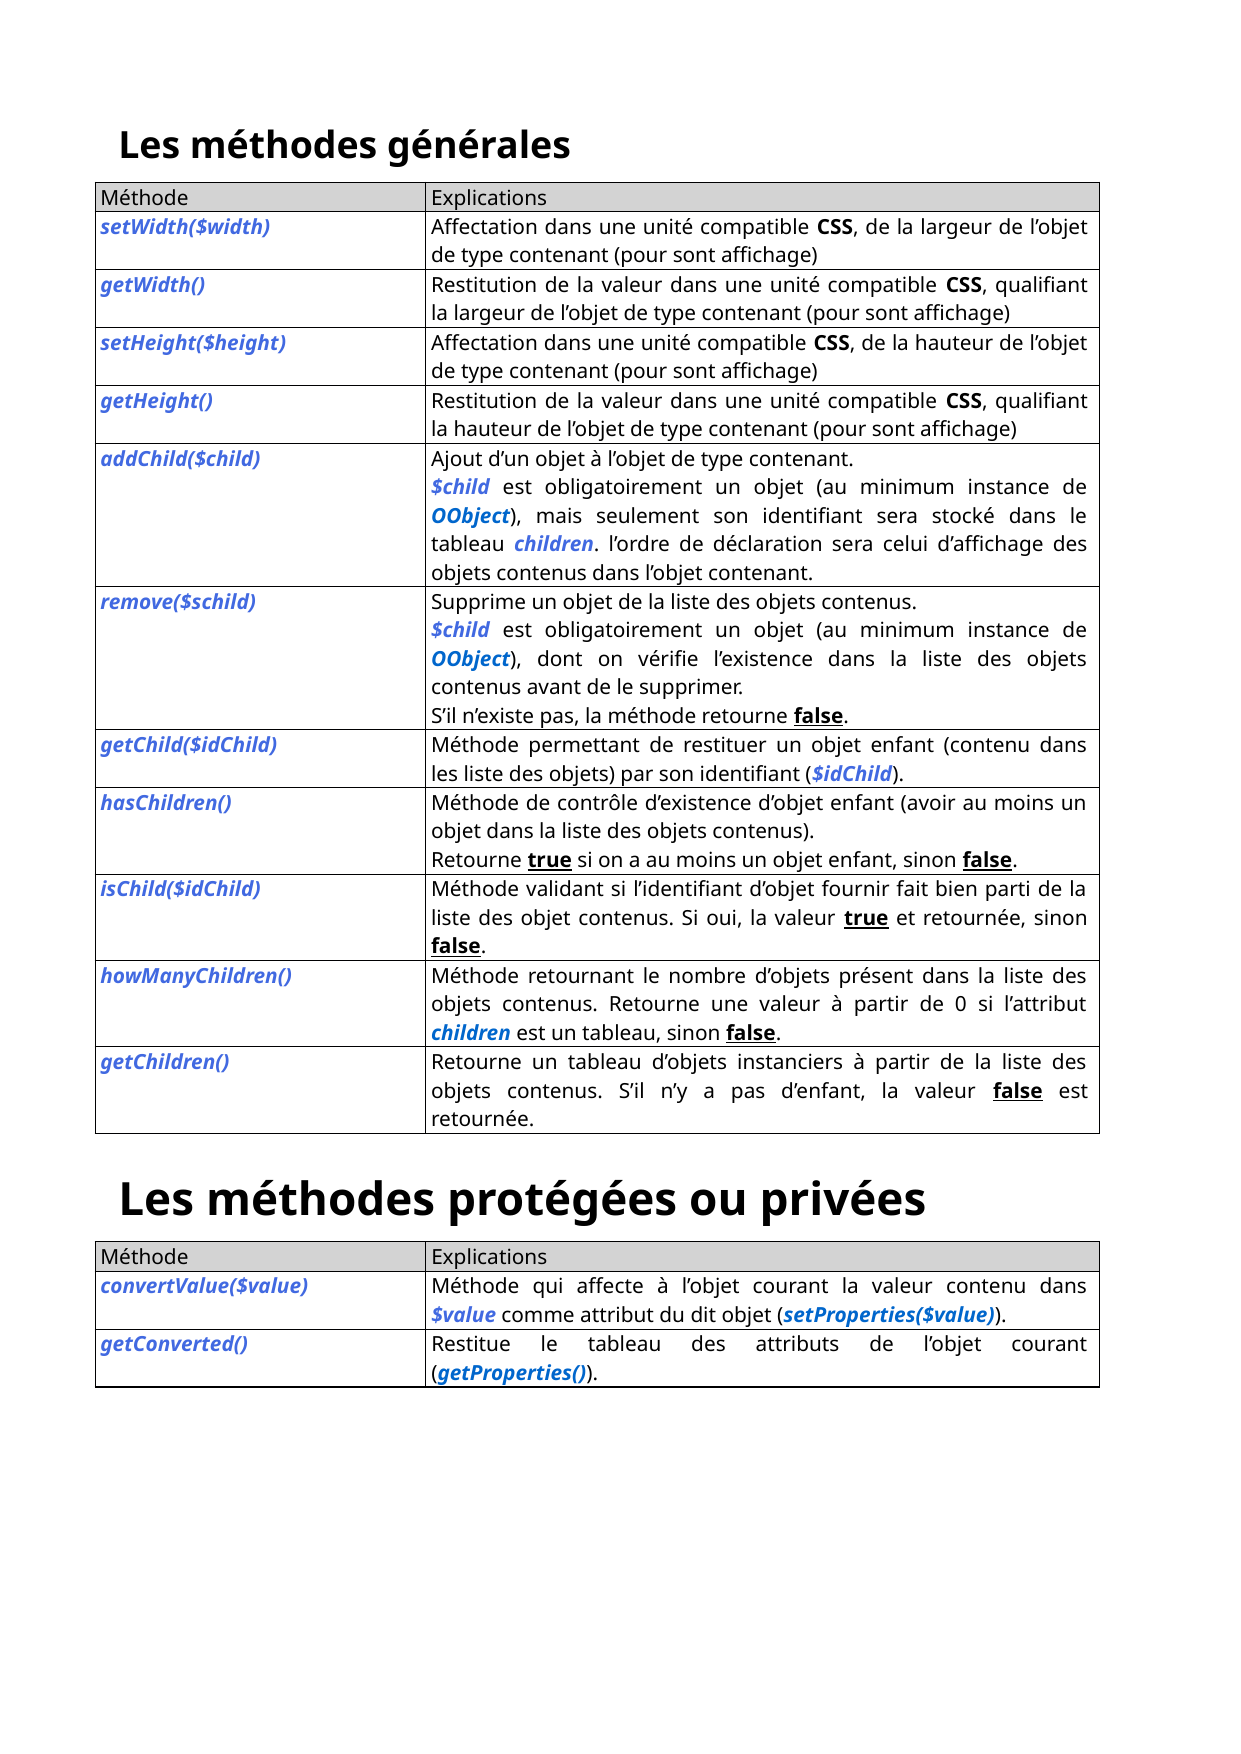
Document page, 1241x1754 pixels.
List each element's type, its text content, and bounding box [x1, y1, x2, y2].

table_cell howManyChildren() [96, 961, 425, 1046]
table_cell setHeight($height) [96, 328, 425, 385]
table_cell Affectation dans une unité compatible CSS, de la largeur de l’objet de type contenant (pour sont affichage) [426, 212, 1099, 269]
table_cell getConverted() [96, 1330, 425, 1386]
table_cell getChild($idChild) [96, 730, 425, 787]
table_cell remove($schild) [96, 587, 425, 729]
table_cell Ajout d’un objet à l’objet de type contenant. $child est obligatoirement un objet (au minimum instance de OObject), mais seulement son identifiant sera stocké dans le tableau children. l’ordre de déclaration sera celui d’affichage des objets contenus dans l’objet contenant. [426, 444, 1099, 586]
table_cell setWidth($width) [96, 212, 425, 269]
table_cell convertValue($value) [96, 1272, 425, 1328]
table_cell Affectation dans une unité compatible CSS, de la hauteur de l’objet de type contenant (pour sont affichage) [426, 328, 1099, 385]
table_cell Restitue le tableau des attributs de l’objet courant (getProperties()). [426, 1330, 1099, 1386]
table_cell Méthode validant si l’identifiant d’objet fournir fait bien parti de la liste des objet contenus. Si oui, la valeur true et retournée, sinon false. [426, 875, 1099, 960]
subtitle Les méthodes générales [118, 118, 1122, 169]
table_cell Méthode retournant le nombre d’objets présent dans la liste des objets contenus. Retourne une valeur à partir de 0 si l’attribut children est un tableau, sinon false. [426, 961, 1099, 1046]
table_cell getChildren() [96, 1047, 425, 1133]
table_cell hasChildren() [96, 788, 425, 873]
table_cell Restitution de la valeur dans une unité compatible CSS, qualifiant la hauteur de l’objet de type contenant (pour sont affichage) [426, 386, 1099, 443]
subtitle Les méthodes protégées ou privées [118, 1166, 1122, 1229]
table_cell getHeight() [96, 386, 425, 443]
table_header Explications [426, 183, 1099, 211]
table_cell Méthode de contrôle d’existence d’objet enfant (avoir au moins un objet dans la liste des objets contenus). Retourne true si on a au moins un objet enfant, sinon false. [426, 788, 1099, 873]
table_cell Retourne un tableau d’objets instanciers à partir de la liste des objets contenus. S’il n’y a pas d’enfant, la valeur false est retournée. [426, 1047, 1099, 1133]
table_header Méthode [96, 183, 425, 211]
table_cell addChild($child) [96, 444, 425, 586]
table_header Explications [426, 1242, 1099, 1271]
table_cell isChild($idChild) [96, 875, 425, 960]
table_cell Méthode permettant de restituer un objet enfant (contenu dans les liste des objets) par son identifiant ($idChild). [426, 730, 1099, 787]
table_header Méthode [96, 1242, 425, 1271]
table_cell Méthode qui affecte à l’objet courant la valeur contenu dans $value comme attribut du dit objet (setProperties($value)). [426, 1272, 1099, 1328]
table_cell Restitution de la valeur dans une unité compatible CSS, qualifiant la largeur de l’objet de type contenant (pour sont affichage) [426, 270, 1099, 327]
table_cell getWidth() [96, 270, 425, 327]
table_cell Supprime un objet de la liste des objets contenus. $child est obligatoirement un objet (au minimum instance de OObject), dont on vérifie l’existence dans la liste des objets contenus avant de le supprimer. S’il n’existe pas, la méthode retourne false. [426, 587, 1099, 729]
